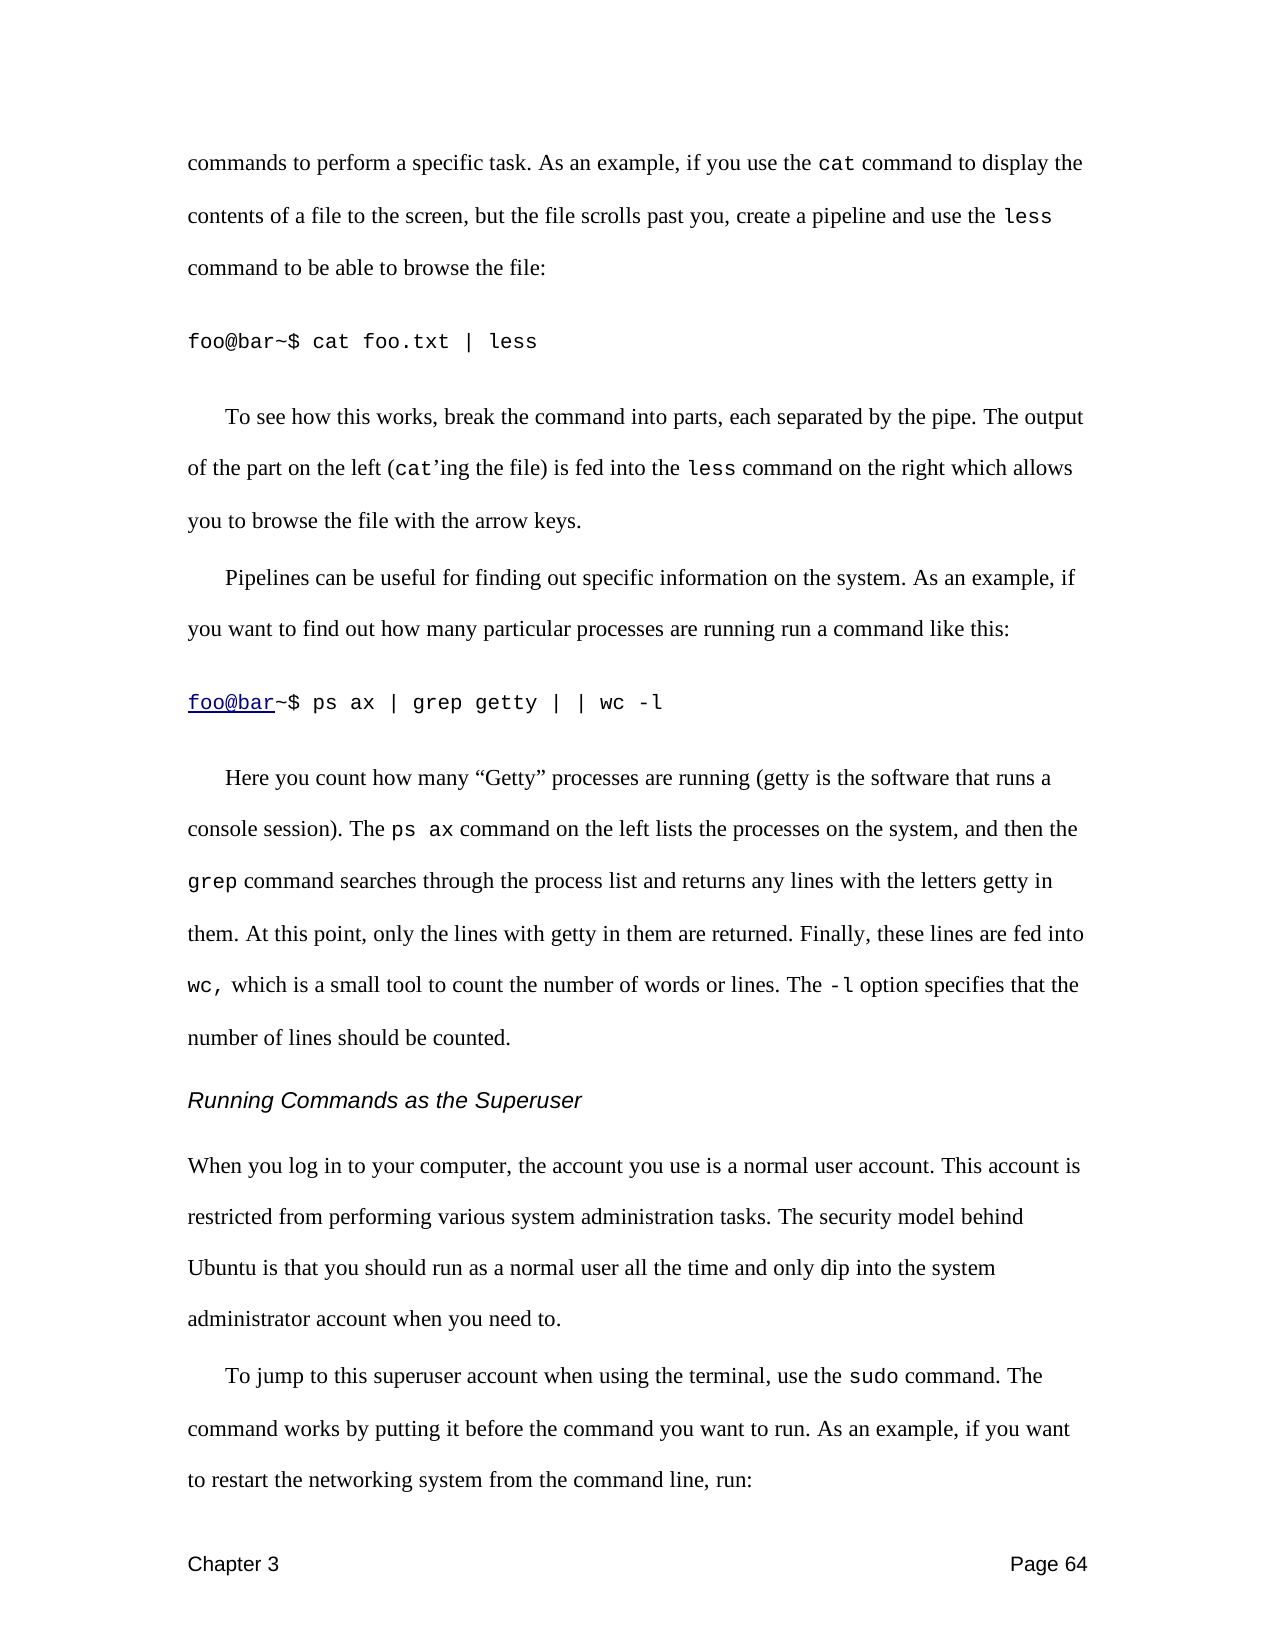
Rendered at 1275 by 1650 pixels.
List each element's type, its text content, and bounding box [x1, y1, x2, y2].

text foo@bar~$ cat foo.txt | less [187, 331, 1087, 355]
text When you log in to your computer, the account you use is a normal user account. This account is restricted from performing various system administration tasks. The security model behind Ubuntu is that you should run as a normal user all the time and only dip into the system administrator account when you need to. [187, 1152, 1087, 1331]
text To jump to this superuser account when using the terminal, use the sudo command. The command works by putting it before the command you want to run. As an example, if you want to restart the networking system from the command line, run: [187, 1363, 1087, 1492]
text To see how this works, break the command into parts, each separated by the pipe. The output of the part on the left (cat’ing the file) is fed into the less command on the right which allows you to browse the file with the arrow keys. [187, 404, 1087, 533]
text Running Commands as the Superuser [187, 1088, 1087, 1114]
text Here you count how many “Getty” processes are running (getty is the software that runs a console session). The ps ax command on the left lists the processes on the system, and then the grep command searches through the process list and returns any lines with the letters getty in them. At this point, only the lines with getty in them are returned. Finally, these lines are fed into wc, which is a small tool to count the number of words or lines. The -l option specifies that the number of lines should be counted. [187, 765, 1087, 1050]
text foo@bar~$ ps ax | grep getty | | wc -l [187, 692, 1087, 716]
text commands to perform a specific task. As an example, if you use the cat command to display the contents of a file to the screen, but the file scrolls past you, create a pipeline and use the less command to be able to browse the file: [187, 150, 1087, 281]
text Pipelines can be useful for finding out specific information on the system. As an example, if you want to find out how many particular processes are running run a command like this: [187, 565, 1087, 641]
